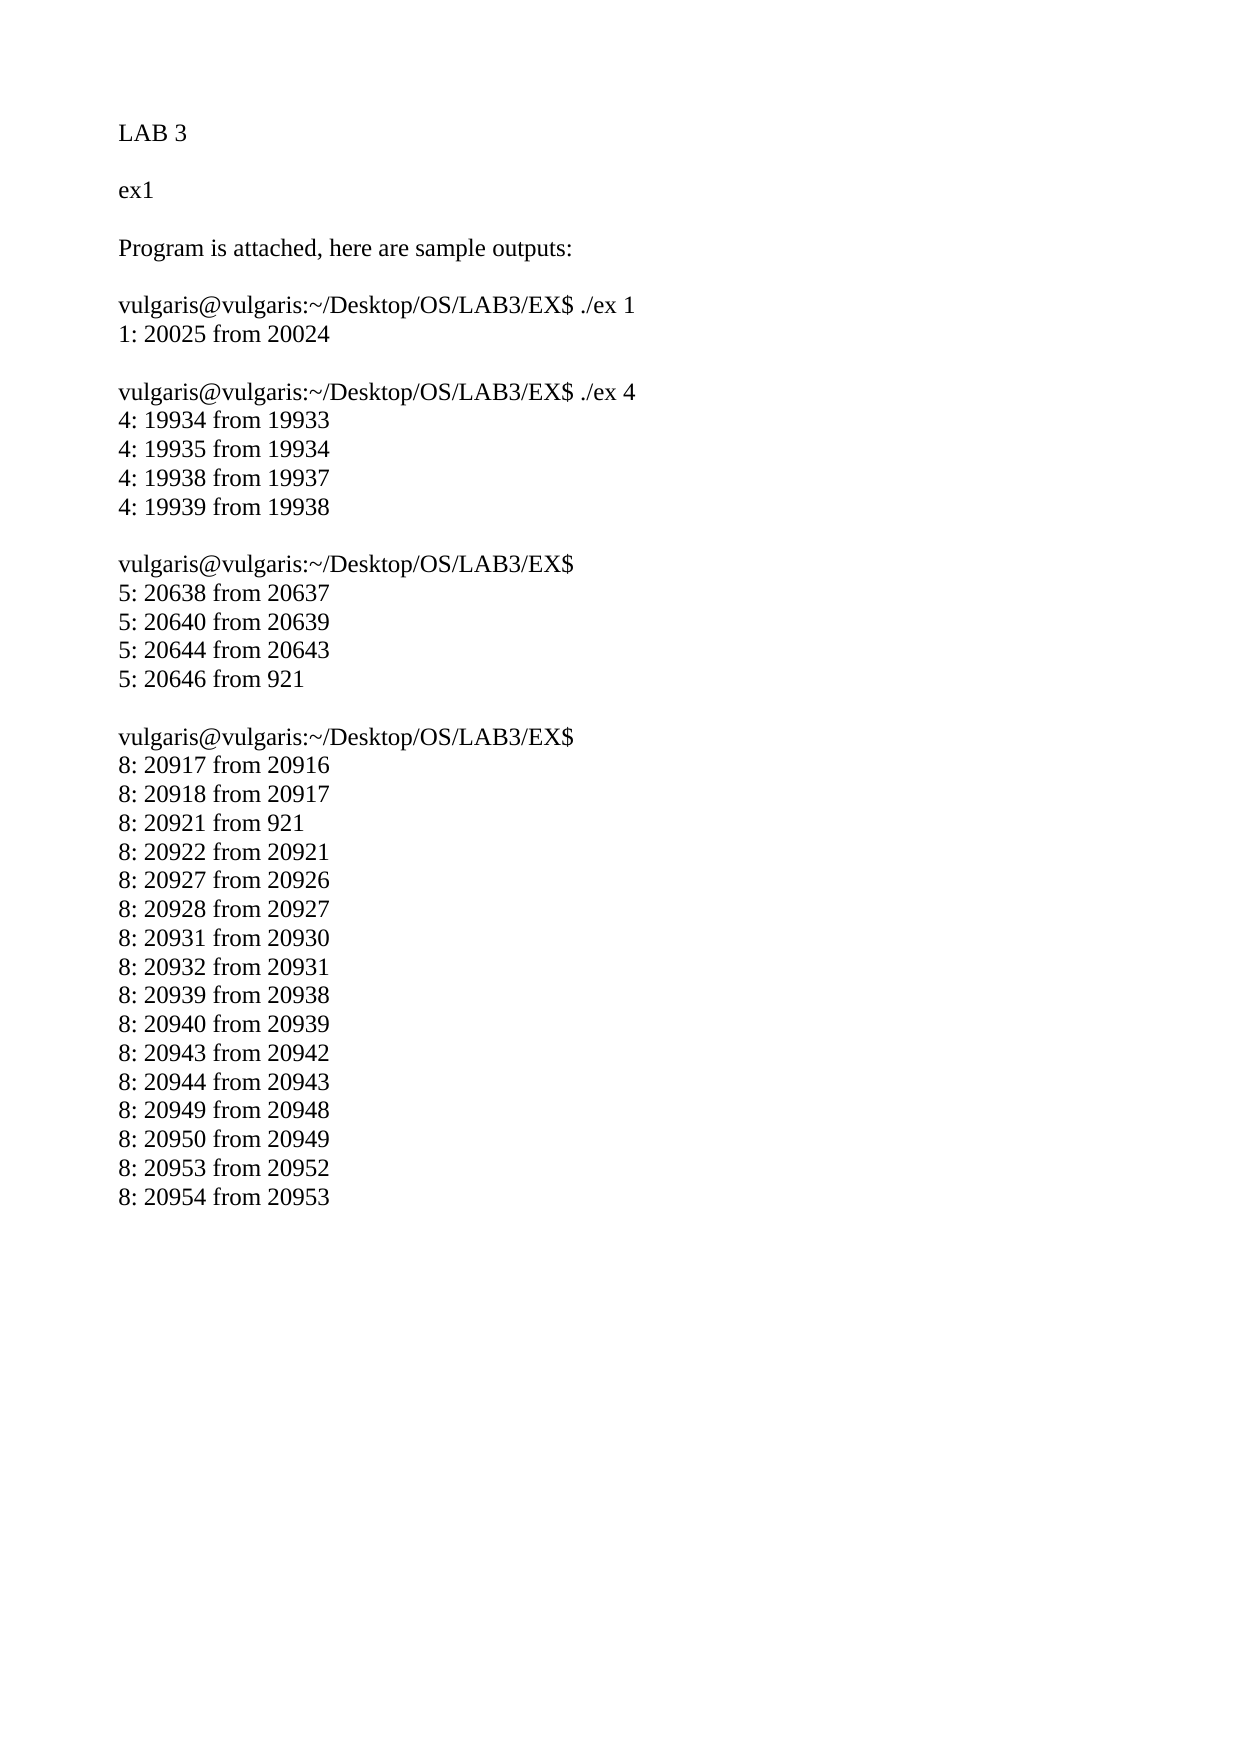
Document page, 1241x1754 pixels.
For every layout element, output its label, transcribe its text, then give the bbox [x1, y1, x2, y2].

text 8: 20922 from 20921 [118, 837, 1122, 866]
text 1: 20025 from 20024 [118, 319, 1122, 348]
text 4: 19935 from 19934 [118, 434, 1122, 463]
text vulgaris@vulgaris:~/Desktop/OS/LAB3/EX$ [118, 549, 1122, 578]
text vulgaris@vulgaris:~/Desktop/OS/LAB3/EX$ ./ex 1 [118, 291, 1122, 319]
text 4: 19934 from 19933 [118, 406, 1122, 434]
text vulgaris@vulgaris:~/Desktop/OS/LAB3/EX$ [118, 722, 1122, 751]
text 8: 20928 from 20927 [118, 894, 1122, 923]
text 8: 20949 from 20948 [118, 1096, 1122, 1124]
text 8: 20953 from 20952 [118, 1153, 1122, 1182]
text vulgaris@vulgaris:~/Desktop/OS/LAB3/EX$ ./ex 4 [118, 377, 1122, 406]
text 8: 20954 from 20953 [118, 1182, 1122, 1211]
text 5: 20638 from 20637 [118, 578, 1122, 607]
text 8: 20940 from 20939 [118, 1009, 1122, 1038]
text 8: 20927 from 20926 [118, 866, 1122, 894]
text 8: 20918 from 20917 [118, 779, 1122, 808]
text 8: 20950 from 20949 [118, 1124, 1122, 1153]
text Program is attached, here are sample outputs: [118, 233, 1122, 262]
text 5: 20640 from 20639 [118, 607, 1122, 636]
text 5: 20646 from 921 [118, 664, 1122, 693]
text 4: 19938 from 19937 [118, 463, 1122, 492]
text 8: 20943 from 20942 [118, 1038, 1122, 1067]
text 8: 20917 from 20916 [118, 751, 1122, 779]
text 8: 20921 from 921 [118, 808, 1122, 837]
text 4: 19939 from 19938 [118, 492, 1122, 521]
text 8: 20932 from 20931 [118, 952, 1122, 981]
text 5: 20644 from 20643 [118, 636, 1122, 664]
text 8: 20944 from 20943 [118, 1067, 1122, 1096]
text ex1 [118, 176, 1122, 204]
text 8: 20939 from 20938 [118, 981, 1122, 1009]
text 8: 20931 from 20930 [118, 923, 1122, 952]
text LAB 3 [118, 118, 1122, 147]
